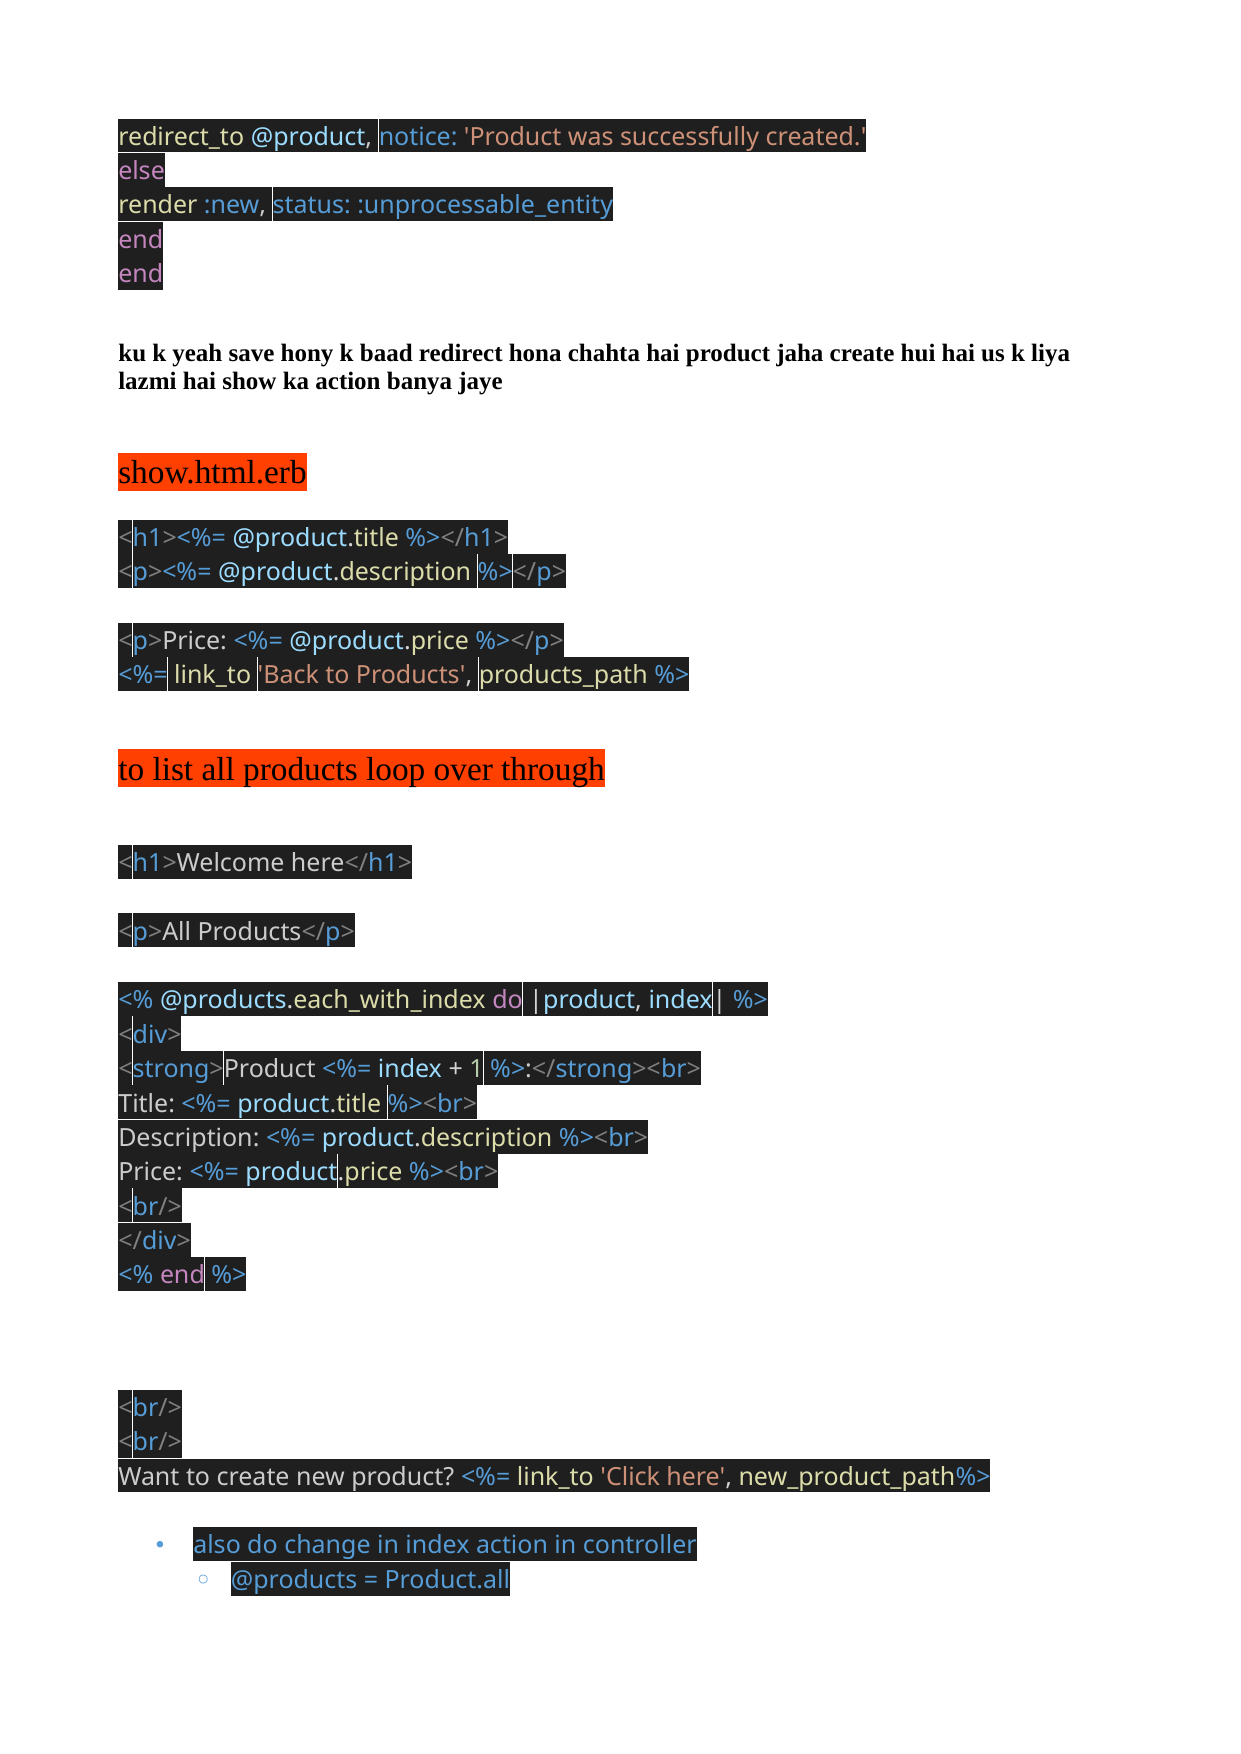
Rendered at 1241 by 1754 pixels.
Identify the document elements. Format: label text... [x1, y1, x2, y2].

text ku k yeah save hony k baad redirect hona chahta hai product jaha create hui hai us k liya lazmi hai show ka action banya jaye [118, 338, 1122, 395]
text <%= link_to 'Back to Products', products_path %> [118, 657, 1122, 691]
text <br/> [118, 1389, 1122, 1424]
text <% end %> [118, 1257, 1122, 1291]
text <h1><%= @product.title %></h1> [118, 520, 1122, 554]
text Price: <%= product.price %><br> [118, 1154, 1122, 1188]
text show.html.erb [118, 453, 1122, 491]
text <p><%= @product.description %></p> [118, 554, 1122, 588]
text <strong>Product <%= index + 1 %>:</strong><br> [118, 1051, 1122, 1085]
text end [118, 256, 1122, 290]
text Description: <%= product.description %><br> [118, 1119, 1122, 1154]
text <div> [118, 1016, 1122, 1051]
text <br/> [118, 1188, 1122, 1222]
text Want to create new product? <%= link_to 'Click here', new_product_path%> [118, 1458, 1122, 1492]
text </div> [118, 1222, 1122, 1257]
text render :new, status: :unprocessable_entity [118, 187, 1122, 221]
text Title: <%= product.title %><br> [118, 1085, 1122, 1119]
text redirect_to @product, notice: 'Product was successfully created.' [118, 118, 1122, 152]
text else [118, 152, 1122, 187]
text <p>Price: <%= @product.price %></p> [118, 622, 1122, 657]
list also do change in index action in controller [156, 1527, 1122, 1561]
text to list all products loop over through [118, 749, 1122, 787]
text <% @products.each_with_index do |product, index| %> [118, 982, 1122, 1016]
list @products = Product.all [193, 1561, 1122, 1596]
text <br/> [118, 1424, 1122, 1458]
text end [118, 221, 1122, 256]
text <h1>Welcome here</h1> [118, 844, 1122, 879]
text <p>All Products</p> [118, 913, 1122, 947]
